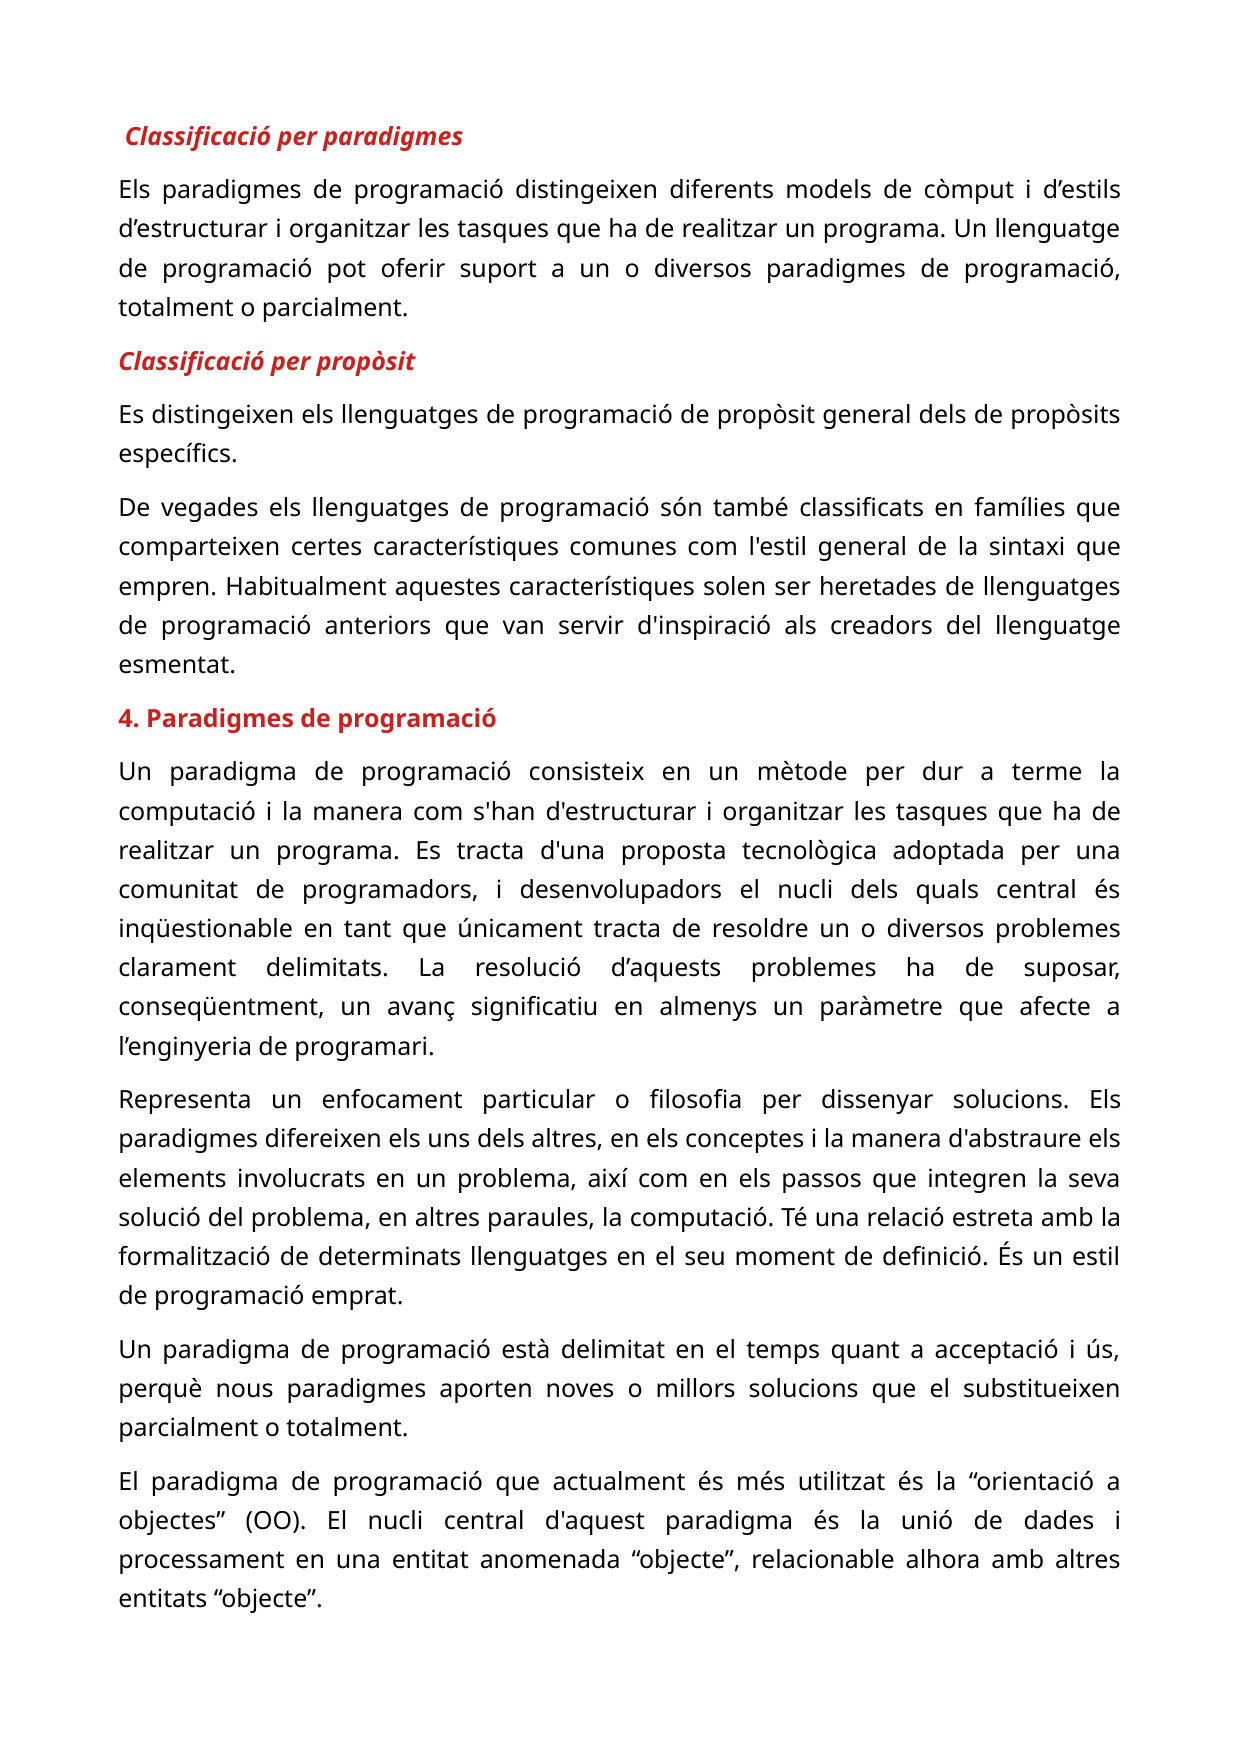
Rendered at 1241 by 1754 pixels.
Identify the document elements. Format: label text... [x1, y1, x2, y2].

text Classificació per propòsit [118, 343, 1122, 377]
text Un paradigma de programació està delimitat en el temps quant a acceptació i ús, perquè nous paradigmes aporten noves o millors solucions que el substitueixen parcialment o totalment. [118, 1331, 1122, 1444]
text Es distingeixen els llenguatges de programació de propòsit general dels de propòsits específics. [118, 397, 1122, 470]
text Un paradigma de programació consisteix en un mètode per dur a terme la computació i la manera com s'han d'estructurar i organitzar les tasques que ha de realitzar un programa. Es tracta d'una proposta tecnològica adoptada per una comunitat de programadors, i desenvolupadors el nucli dels quals central és inqüestionable en tant que únicament tracta de resoldre un o diversos problemes clarament delimitats. La resolució d’aquests problemes ha de suposar, conseqüentment, un avanç significatiu en almenys un paràmetre que afecte a l’enginyeria de programari. [118, 754, 1122, 1062]
text De vegades els llenguatges de programació són també classificats en famílies que comparteixen certes característiques comunes com l'estil general de la sintaxi que empren. Habitualment aquestes característiques solen ser heretades de llenguatges de programació anteriors que van servir d'inspiració als creadors del llenguatge esmentat. [118, 490, 1122, 681]
text Representa un enfocament particular o filosofia per dissenyar solucions. Els paradigmes difereixen els uns dels altres, en els conceptes i la manera d'abstraure els elements involucrats en un problema, així com en els passos que integren la seva solució del problema, en altres paraules, la computació. Té una relació estreta amb la formalització de determinats llenguatges en el seu moment de definició. És un estil de programació emprat. [118, 1082, 1122, 1312]
text El paradigma de programació que actualment és més utilitzat és la “orientació a objectes” (OO). El nucli central d'aquest paradigma és la unió de dades i processament en una entitat anomenada “objecte”, relacionable alhora amb altres entitats “objecte”. [118, 1463, 1122, 1615]
text 4. Paradigmes de programació [118, 700, 1122, 734]
text Classificació per paradigmes [118, 118, 1122, 152]
text Els paradigmes de programació distingeixen diferents models de còmput i d’estils d’estructurar i organitzar les tasques que ha de realitzar un programa. Un llenguatge de programació pot oferir suport a un o diversos paradigmes de programació, totalment o parcialment. [118, 172, 1122, 323]
